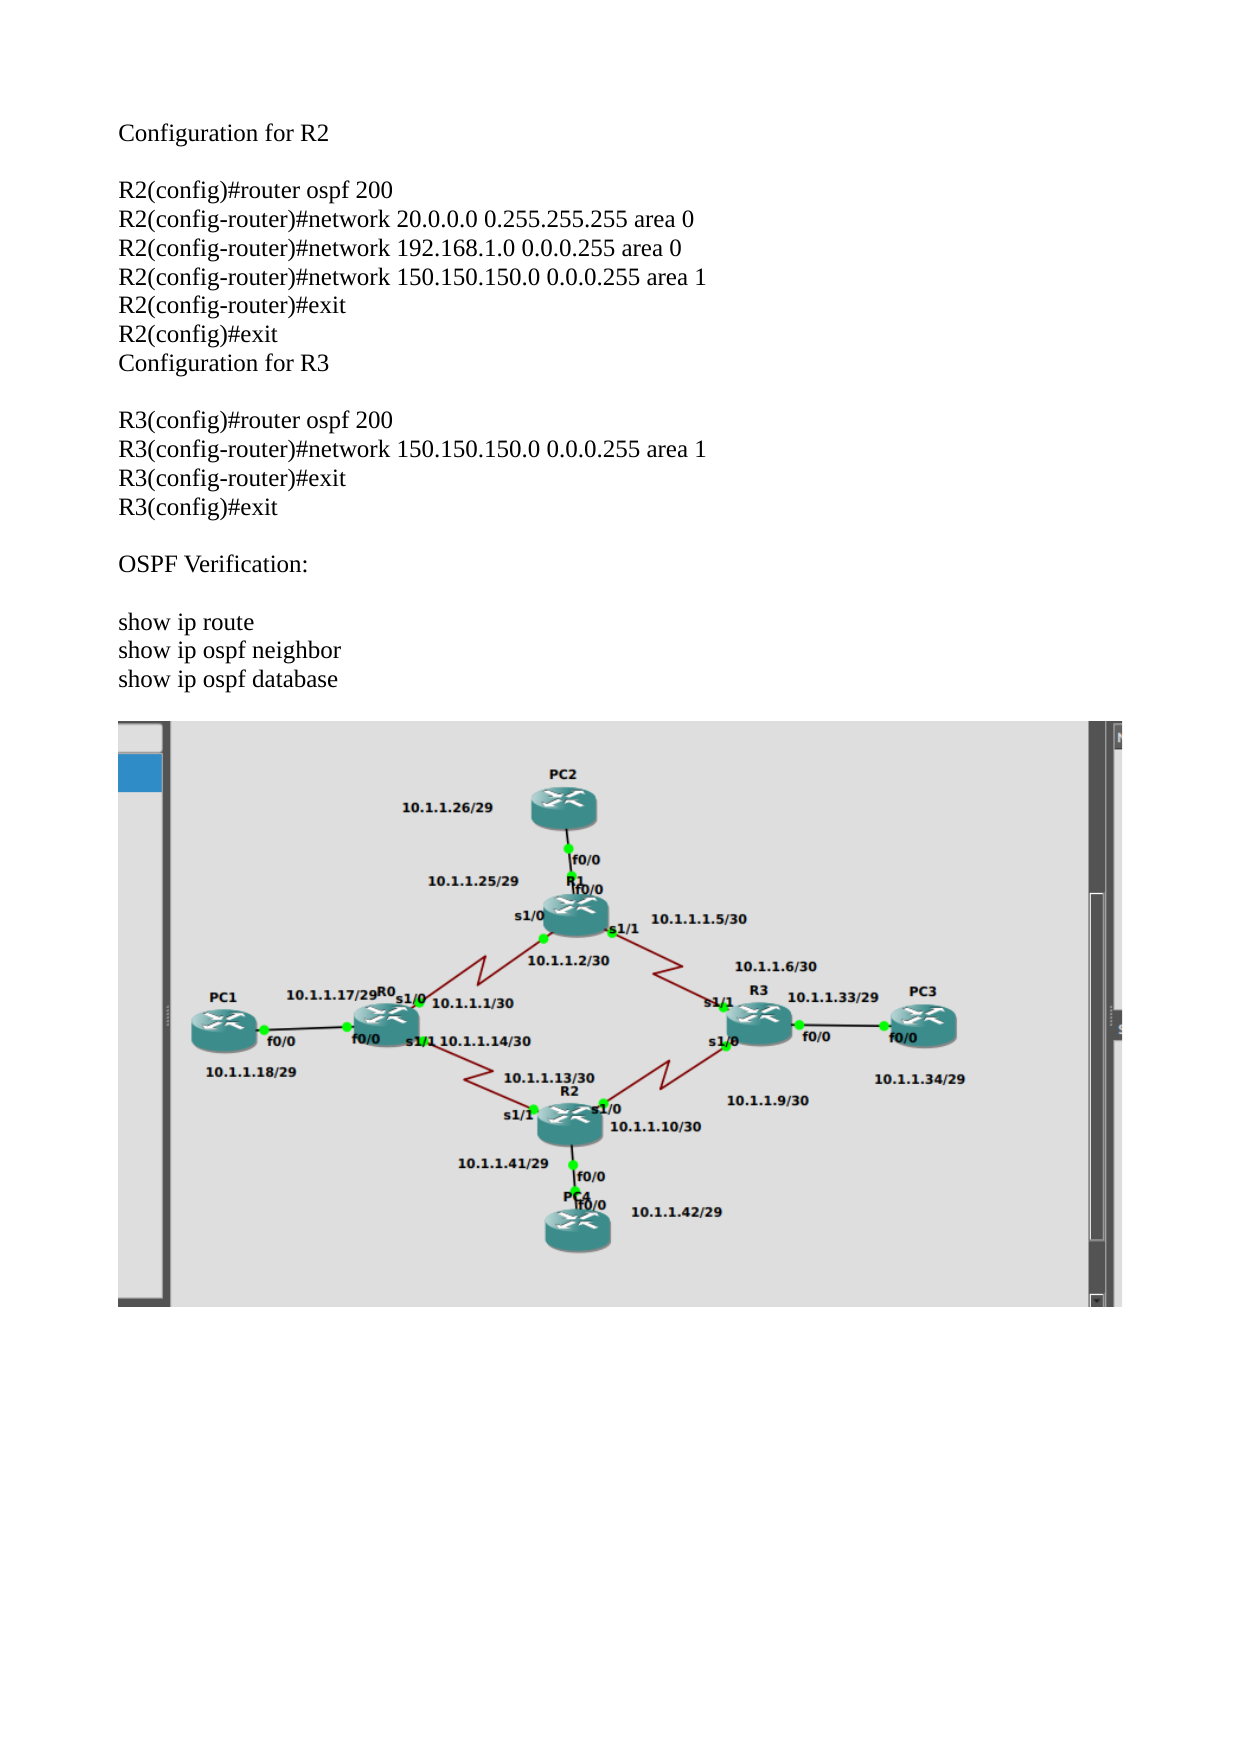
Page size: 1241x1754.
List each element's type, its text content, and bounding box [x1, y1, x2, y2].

text Configuration for R2 [118, 118, 1122, 147]
text R2(config-router)#network 150.150.150.0 0.0.0.255 area 1 [118, 262, 1122, 291]
text R2(config-router)#exit [118, 291, 1122, 319]
text R2(config)#exit [118, 319, 1122, 348]
text show ip ospf neighbor [118, 636, 1122, 664]
text R2(config-router)#network 192.168.1.0 0.0.0.255 area 0 [118, 233, 1122, 262]
text R3(config)#exit [118, 492, 1122, 521]
text R3(config)#router ospf 200 [118, 406, 1122, 434]
picture [118, 721, 1123, 1307]
text OSPF Verification: [118, 549, 1122, 578]
text R2(config)#router ospf 200 [118, 176, 1122, 204]
text R3(config-router)#exit [118, 463, 1122, 492]
text R2(config-router)#network 20.0.0.0 0.255.255.255 area 0 [118, 204, 1122, 233]
text show ip ospf database [118, 664, 1122, 693]
text show ip route [118, 607, 1122, 636]
text Configuration for R3 [118, 348, 1122, 377]
text R3(config-router)#network 150.150.150.0 0.0.0.255 area 1 [118, 434, 1122, 463]
